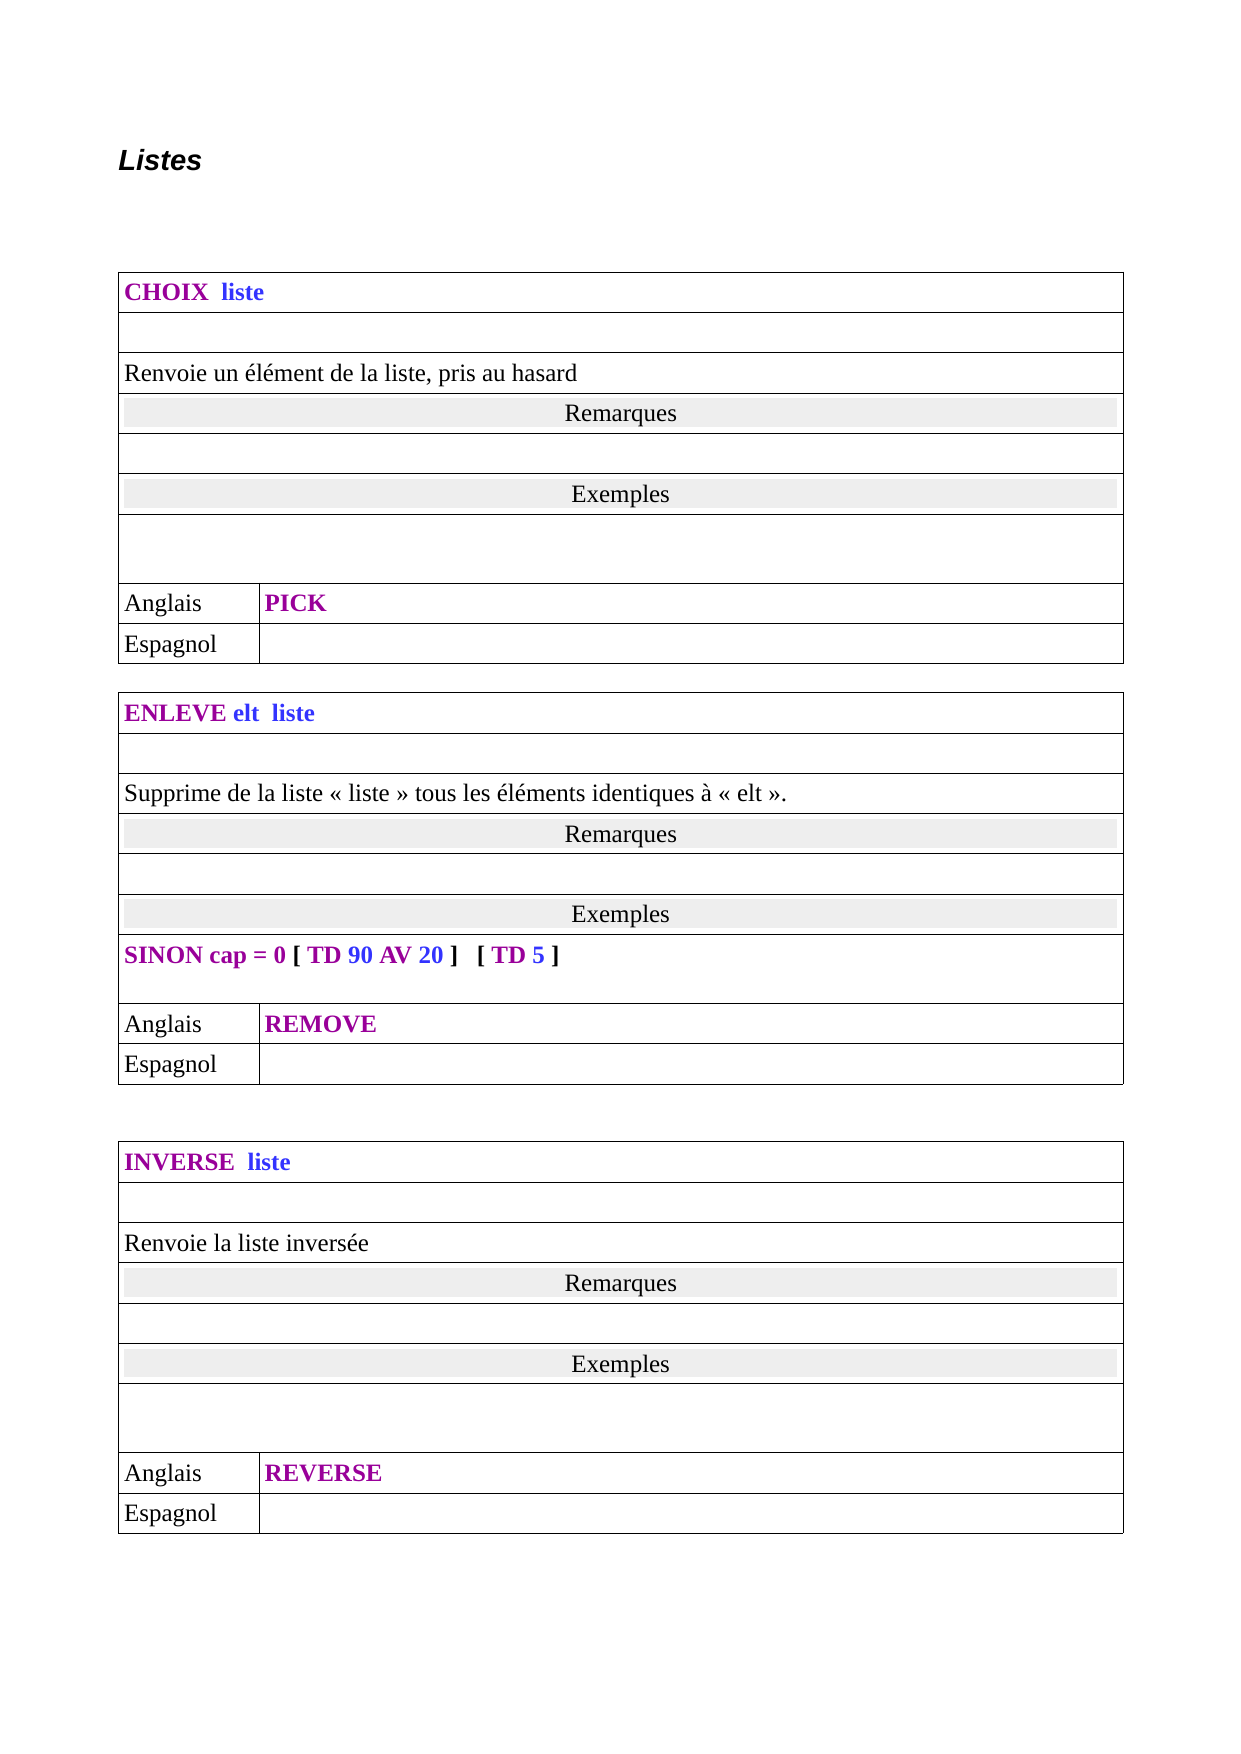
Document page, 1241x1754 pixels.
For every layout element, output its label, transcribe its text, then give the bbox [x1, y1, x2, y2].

table_cell Remarques [119, 1263, 1123, 1302]
table_cell Espagnol [119, 1044, 259, 1084]
table_cell SINON cap = 0 [ TD 90 AV 20 ] [ TD 5 ] [119, 935, 1123, 1003]
table_cell Remarques [119, 394, 1123, 433]
table_cell Anglais [119, 1004, 259, 1043]
table_cell [119, 434, 1123, 473]
table_cell [119, 313, 1123, 352]
table_cell Espagnol [119, 1494, 259, 1533]
table_cell Espagnol [119, 624, 259, 663]
table_cell Renvoie un élément de la liste, pris au hasard [119, 353, 1123, 393]
table_header INVERSE liste [119, 1142, 1123, 1182]
table_cell [260, 624, 1123, 663]
table_cell Exemples [119, 474, 1123, 513]
table_header ENLEVE elt liste [119, 693, 1123, 732]
table_cell Exemples [119, 895, 1123, 934]
table_cell [119, 854, 1123, 894]
table_cell REVERSE [260, 1453, 1123, 1492]
table_cell [119, 1384, 1123, 1452]
table_cell [119, 1183, 1123, 1222]
subtitle Listes [118, 143, 1122, 177]
table_cell REMOVE [260, 1004, 1123, 1043]
table_cell PICK [260, 584, 1123, 623]
table_cell [119, 734, 1123, 773]
table_cell Anglais [119, 1453, 259, 1492]
table_cell [119, 515, 1123, 583]
table_cell Exemples [119, 1344, 1123, 1383]
table_cell Supprime de la liste « liste » tous les éléments identiques à « elt ». [119, 774, 1123, 813]
table_cell Renvoie la liste inversée [119, 1223, 1123, 1262]
table_cell Anglais [119, 584, 259, 623]
table_header CHOIX liste [119, 273, 1123, 312]
table_cell [119, 1304, 1123, 1343]
table_cell Remarques [119, 814, 1123, 853]
table_cell [260, 1044, 1123, 1084]
table_cell [260, 1494, 1123, 1533]
